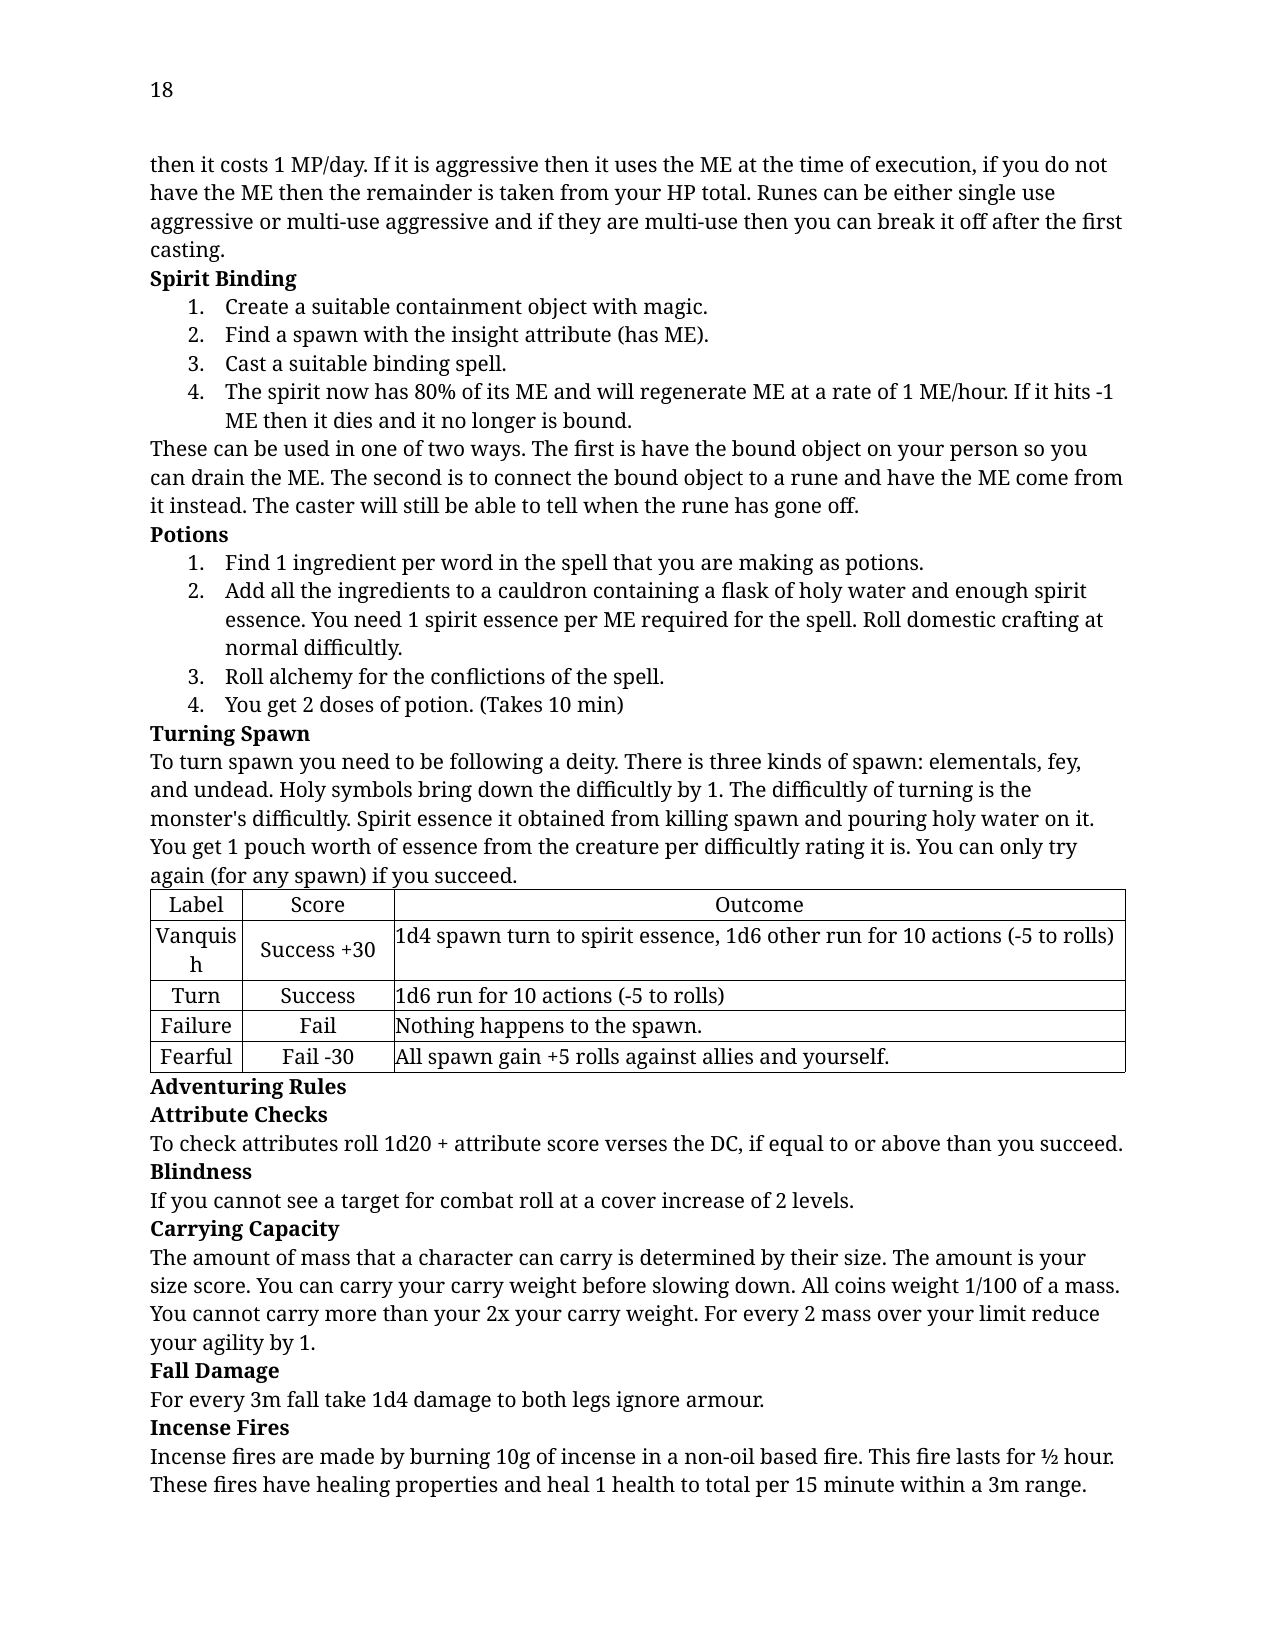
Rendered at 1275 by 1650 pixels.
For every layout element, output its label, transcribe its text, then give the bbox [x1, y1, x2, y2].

text Turning Spawn [150, 719, 1125, 747]
list The spirit now has 80% of its ME and will regenerate ME at a rate of 1 ME/hour. If it hits -1 ME then it dies and it no longer is bound. [187, 377, 1125, 434]
list Cast a suitable binding spell. [187, 349, 1125, 377]
list You get 2 doses of potion. (Takes 10 min) [187, 690, 1125, 719]
table_header Label [151, 890, 242, 920]
table_cell Failure [151, 1011, 242, 1041]
text Adventuring Rules [150, 1073, 1125, 1101]
table_header Score [243, 890, 394, 920]
text These can be used in one of two ways. The first is have the bound object on your person so you can drain the ME. The second is to connect the bound object to a rune and have the ME come from it instead. The caster will still be able to tell when the rune has gone off. [150, 434, 1125, 520]
text Spirit Binding [150, 264, 1125, 292]
text Potions [150, 520, 1125, 548]
list Add all the ingredients to a cauldron containing a flask of holy water and enough spirit essence. You need 1 spirit essence per ME required for the spell. Roll domestic crafting at normal difficultly. [187, 577, 1125, 662]
table_cell 1d6 run for 10 actions (-5 to rolls) [395, 981, 1125, 1010]
text To turn spawn you need to be following a deity. There is three kinds of spawn: elementals, fey, and undead. Holy symbols bring down the difficultly by 1. The difficultly of turning is the monster's difficultly. Spirit essence it obtained from killing spawn and pouring holy water on it. You get 1 pouch worth of essence from the creature per difficultly rating it is. You can only try again (for any spawn) if you succeed. [150, 747, 1125, 889]
table_cell Success [243, 981, 394, 1010]
text then it costs 1 MP/day. If it is aggressive then it uses the ME at the time of execution, if you do not have the ME then the remainder is taken from your HP total. Runes can be either single use aggressive or multi-use aggressive and if they are multi-use then you can break it off after the first casting. [150, 150, 1125, 264]
table_cell All spawn gain +5 rolls against allies and yourself. [395, 1042, 1125, 1072]
text Incense fires are made by burning 10g of incense in a non-oil based fire. This fire lasts for ½ hour. These fires have healing properties and heal 1 health to total per 15 minute within a 3m range. [150, 1442, 1125, 1499]
text Fall Damage [150, 1356, 1125, 1385]
text Incense Fires [150, 1413, 1125, 1442]
table_cell Fail [243, 1011, 394, 1041]
list Roll alchemy for the conflictions of the spell. [187, 662, 1125, 690]
text The amount of mass that a character can carry is determined by their size. The amount is your size score. You can carry your carry weight before slowing down. All coins weight 1/100 of a mass. You cannot carry more than your 2x your carry weight. For every 2 mass over your limit reduce your agility by 1. [150, 1243, 1125, 1356]
table_cell Fearful [151, 1042, 242, 1072]
table_cell Vanquish [151, 921, 242, 979]
text Blindness [150, 1157, 1125, 1186]
table_header Outcome [395, 890, 1125, 920]
text Carrying Capacity [150, 1214, 1125, 1243]
text For every 3m fall take 1d4 damage to both legs ignore armour. [150, 1385, 1125, 1413]
table_cell Turn [151, 981, 242, 1010]
text If you cannot see a target for combat roll at a cover increase of 2 levels. [150, 1186, 1125, 1214]
table_cell 1d4 spawn turn to spirit essence, 1d6 other run for 10 actions (-5 to rolls) [395, 921, 1125, 979]
table_cell Success +30 [243, 921, 394, 979]
text To check attributes roll 1d20 + attribute score verses the DC, if equal to or above than you succeed. [150, 1129, 1125, 1157]
table_cell Nothing happens to the spawn. [395, 1011, 1125, 1041]
table_cell Fail -30 [243, 1042, 394, 1072]
list Find a spawn with the insight attribute (has ME). [187, 321, 1125, 349]
list Create a suitable containment object with magic. [187, 292, 1125, 321]
text Attribute Checks [150, 1101, 1125, 1129]
list Find 1 ingredient per word in the spell that you are making as potions. [187, 548, 1125, 577]
